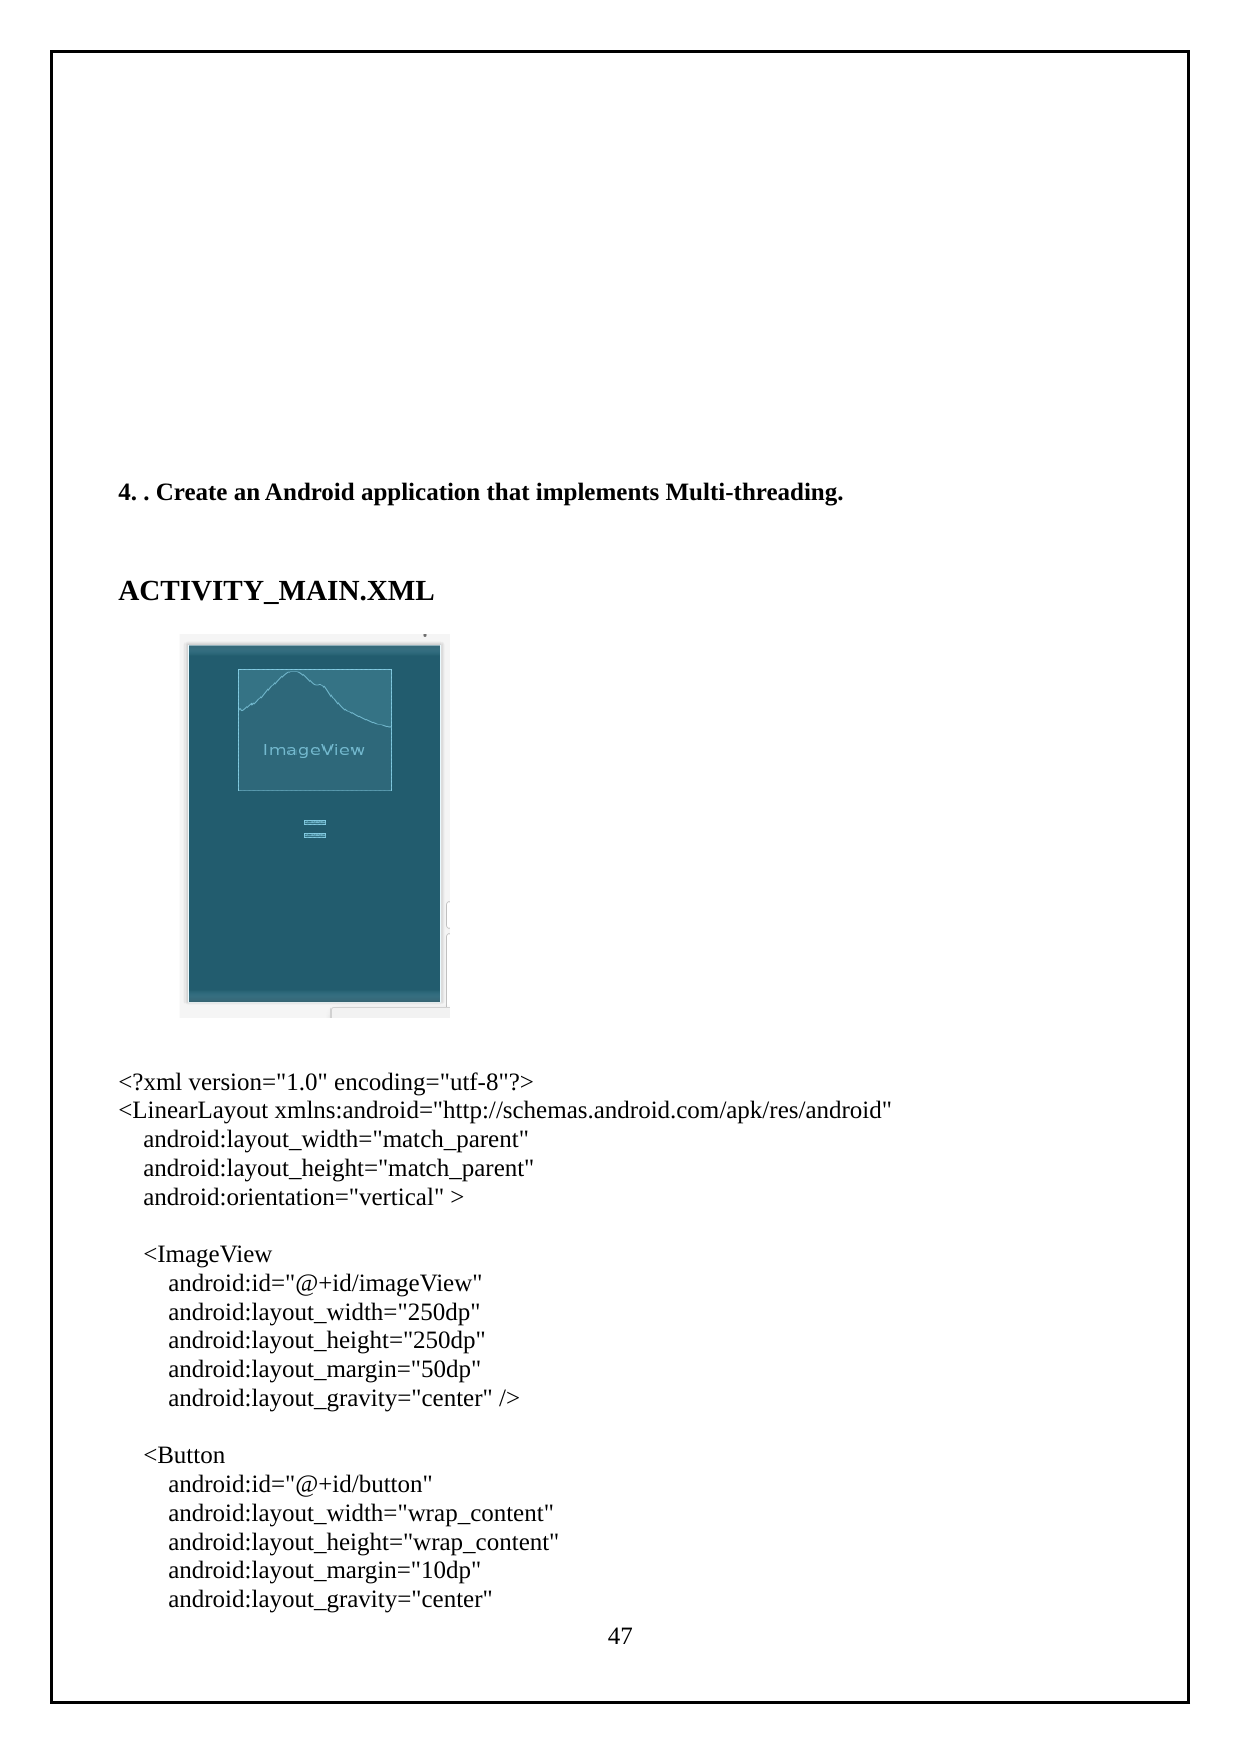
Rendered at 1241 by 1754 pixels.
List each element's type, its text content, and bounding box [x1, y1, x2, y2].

text ACTIVITY_MAIN.XML [118, 573, 1122, 607]
text android:layout_height="250dp" [118, 1326, 1122, 1354]
text android:orientation="vertical" > [118, 1182, 1122, 1211]
text android:layout_gravity="center" /> [118, 1383, 1122, 1412]
text <ImageView [118, 1239, 1122, 1268]
text <Button [118, 1441, 1122, 1469]
text android:layout_margin="10dp" [118, 1556, 1122, 1584]
text android:layout_width="250dp" [118, 1297, 1122, 1326]
text android:layout_margin="50dp" [118, 1354, 1122, 1383]
text 4. . Create an Android application that implements Multi-threading. [118, 477, 1122, 506]
text android:layout_width="match_parent" [118, 1124, 1122, 1153]
text android:layout_width="wrap_content" [118, 1498, 1122, 1527]
text <?xml version="1.0" encoding="utf-8"?> [118, 1067, 1122, 1096]
text android:layout_gravity="center" [118, 1584, 1122, 1613]
text android:id="@+id/imageView" [118, 1268, 1122, 1297]
text android:layout_height="match_parent" [118, 1153, 1122, 1182]
text android:layout_height="wrap_content" [118, 1527, 1122, 1556]
text android:id="@+id/button" [118, 1469, 1122, 1498]
text <LinearLayout xmlns:android="http://schemas.android.com/apk/res/android" [118, 1096, 1122, 1124]
